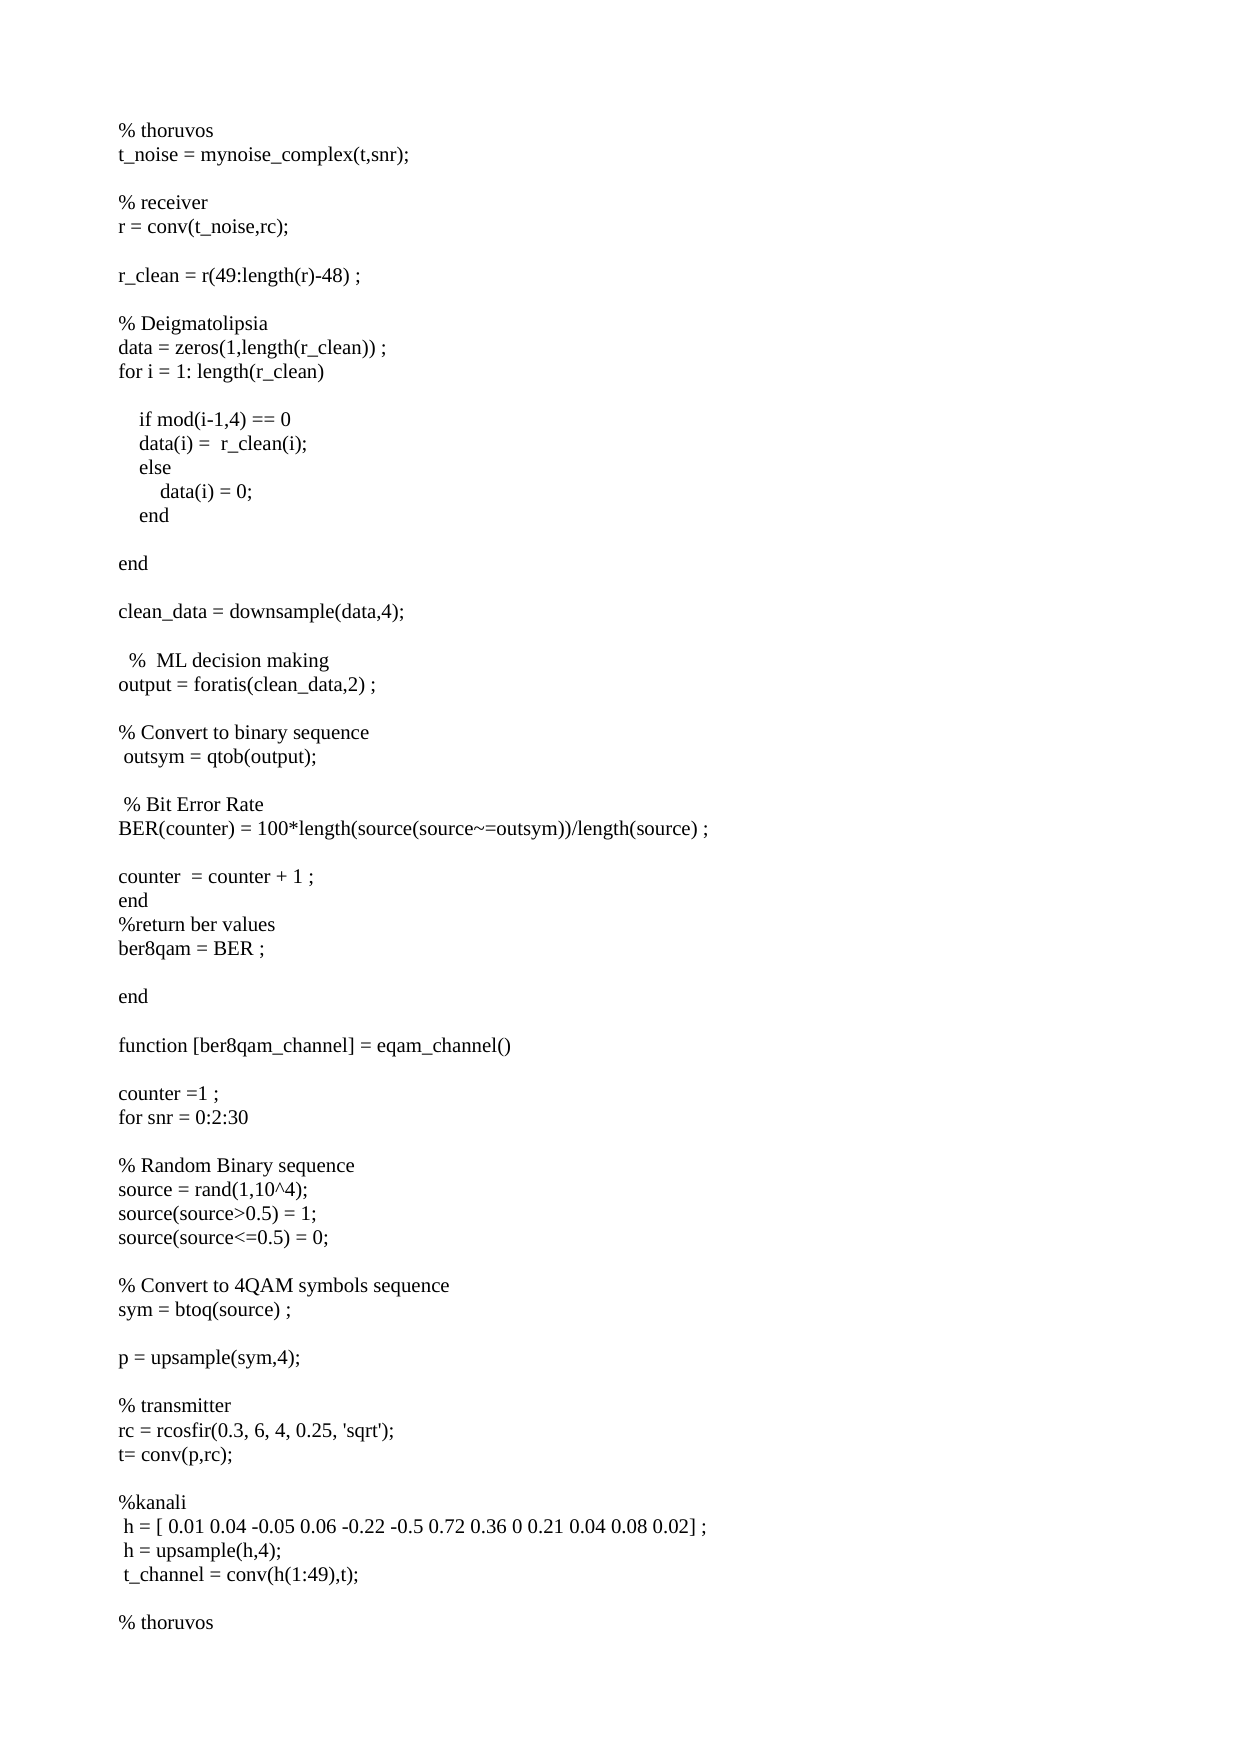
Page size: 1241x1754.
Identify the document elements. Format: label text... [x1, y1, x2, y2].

text % Random Binary sequence [118, 1153, 1122, 1177]
text % Convert to 4QAM symbols sequence [118, 1273, 1122, 1297]
text t= conv(p,rc); [118, 1442, 1122, 1466]
text h = [ 0.01 0.04 -0.05 0.06 -0.22 -0.5 0.72 0.36 0 0.21 0.04 0.08 0.02] ; [118, 1514, 1122, 1538]
text output = foratis(clean_data,2) ; [118, 672, 1122, 696]
text %return ber values [118, 912, 1122, 936]
text end [118, 888, 1122, 912]
text function [ber8qam_channel] = eqam_channel() [118, 1032, 1122, 1057]
text h = upsample(h,4); [118, 1538, 1122, 1562]
text % receiver [118, 190, 1122, 214]
text % Deigmatolipsia [118, 311, 1122, 335]
text clean_data = downsample(data,4); [118, 599, 1122, 623]
text end [118, 503, 1122, 527]
text if mod(i-1,4) == 0 [118, 407, 1122, 431]
text % Convert to binary sequence [118, 720, 1122, 744]
text BER(counter) = 100*length(source(source~=outsym))/length(source) ; [118, 816, 1122, 840]
text counter =1 ; [118, 1081, 1122, 1105]
text t_channel = conv(h(1:49),t); [118, 1562, 1122, 1586]
text % thoruvos [118, 118, 1122, 142]
text else [118, 455, 1122, 479]
text outsym = qtob(output); [118, 744, 1122, 768]
text for snr = 0:2:30 [118, 1105, 1122, 1129]
text sym = btoq(source) ; [118, 1297, 1122, 1321]
text % transmitter [118, 1393, 1122, 1417]
text counter = counter + 1 ; [118, 864, 1122, 888]
text end [118, 551, 1122, 575]
text for i = 1: length(r_clean) [118, 359, 1122, 383]
text p = upsample(sym,4); [118, 1345, 1122, 1369]
text % Bit Error Rate [118, 792, 1122, 816]
text % ML decision making [118, 647, 1122, 672]
text data(i) = 0; [118, 479, 1122, 503]
text data(i) = r_clean(i); [118, 431, 1122, 455]
text data = zeros(1,length(r_clean)) ; [118, 335, 1122, 359]
text source(source>0.5) = 1; [118, 1201, 1122, 1225]
text ber8qam = BER ; [118, 936, 1122, 960]
text source(source<=0.5) = 0; [118, 1225, 1122, 1249]
text rc = rcosfir(0.3, 6, 4, 0.25, 'sqrt'); [118, 1417, 1122, 1442]
text %kanali [118, 1490, 1122, 1514]
text t_noise = mynoise_complex(t,snr); [118, 142, 1122, 166]
text source = rand(1,10^4); [118, 1177, 1122, 1201]
text end [118, 984, 1122, 1008]
text r = conv(t_noise,rc); [118, 214, 1122, 238]
text r_clean = r(49:length(r)-48) ; [118, 262, 1122, 287]
text % thoruvos [118, 1610, 1122, 1634]
